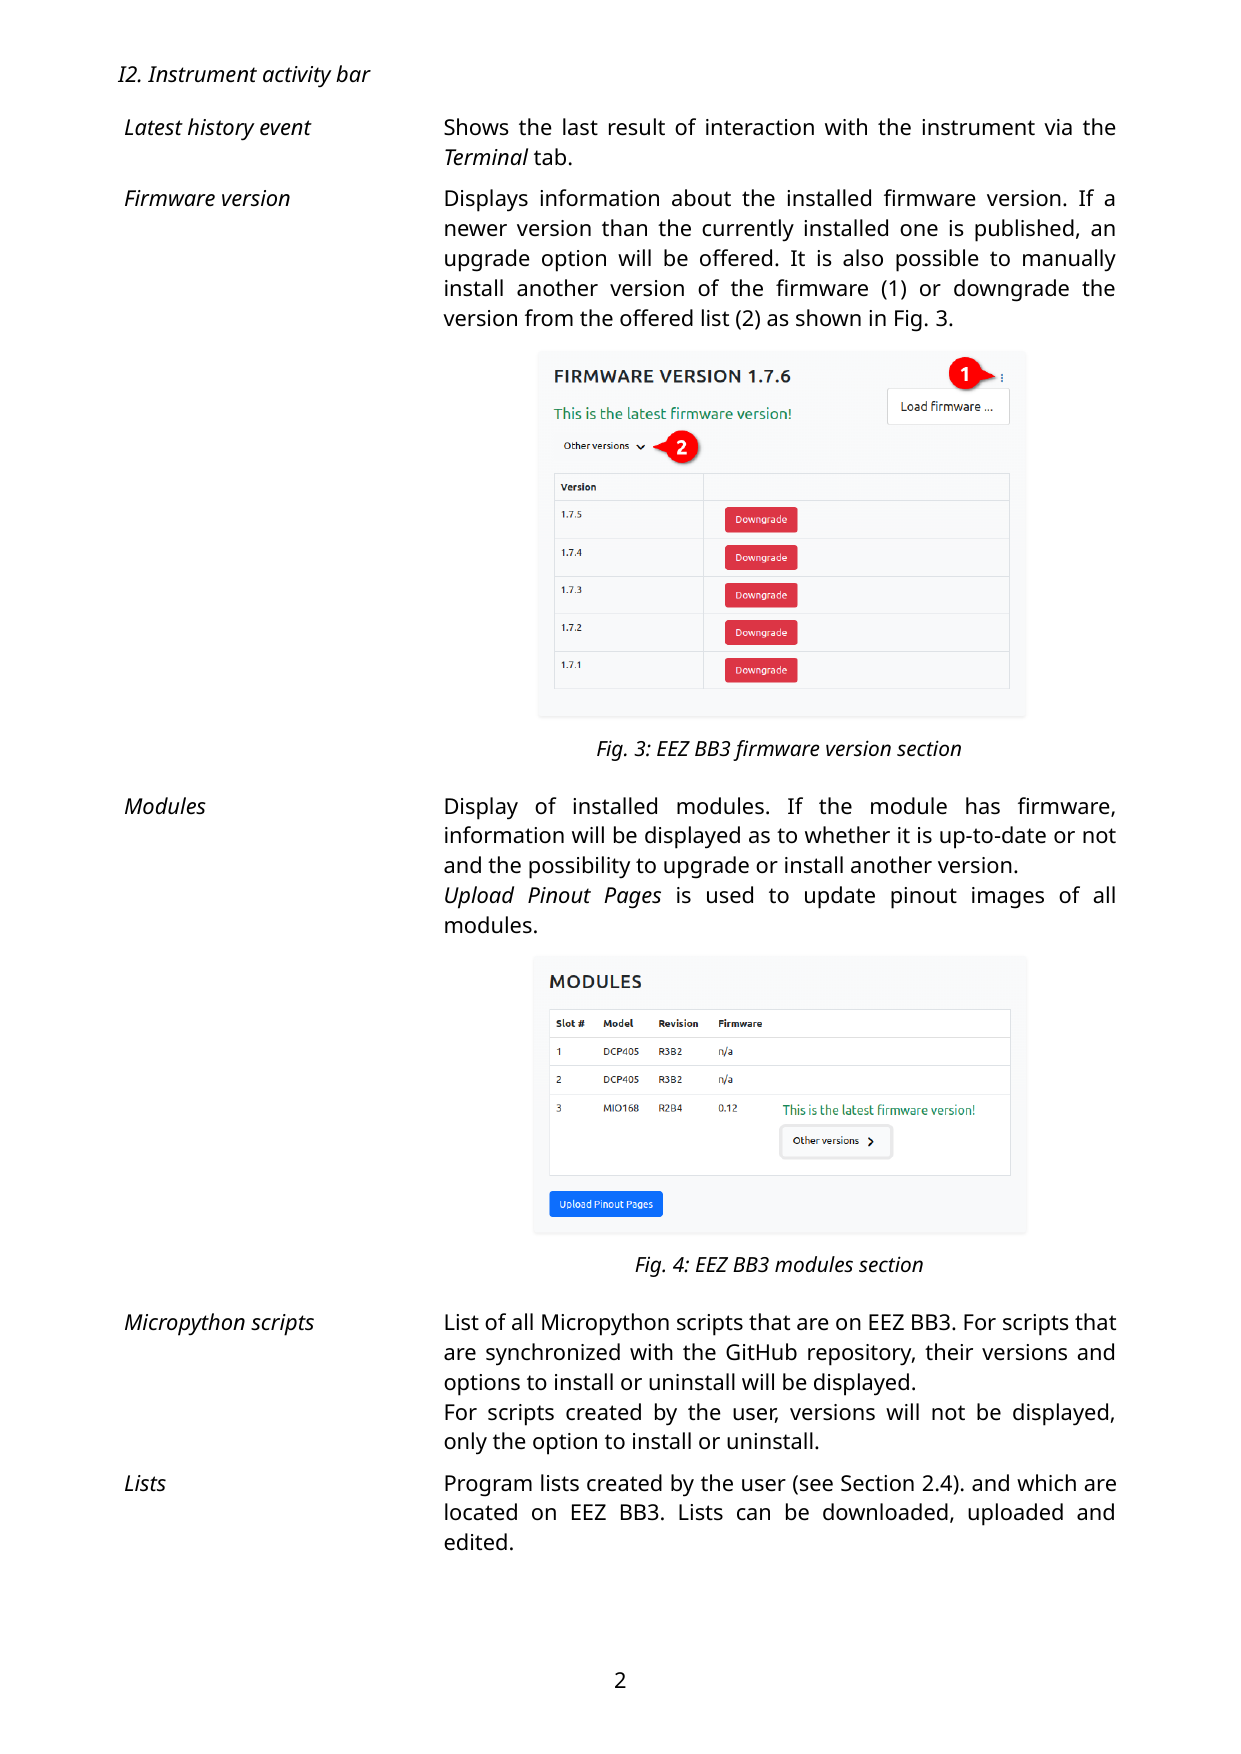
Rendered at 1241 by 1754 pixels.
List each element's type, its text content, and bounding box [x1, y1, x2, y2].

table_cell Firmware version [118, 178, 438, 338]
table_cell Display of installed modules. If the module has firmware, information will be displayed as to whether it is up-to-date or not and the possibility to upgrade or install another version. Upload Pinout Pages is used to update pinout images of all modules. [438, 785, 1123, 945]
table_cell [438, 338, 1123, 785]
table_cell Shows the last result of interaction with the instrument via the Terminal tab. [438, 107, 1123, 178]
table_cell [118, 338, 438, 785]
table_cell Modules [118, 785, 438, 945]
table_cell [438, 1239, 1123, 1301]
table_cell List of all Micropython scripts that are on EEZ BB3. For scripts that are synchronized with the GitHub repository, their versions and options to install or uninstall will be displayed. For scripts created by the user, versions will not be displayed, only the option to install or uninstall. [438, 1301, 1123, 1462]
table_cell Lists [118, 1462, 438, 1580]
table_cell Micropython scripts [118, 1301, 438, 1462]
picture [529, 951, 1032, 1239]
table_cell [438, 945, 1123, 1238]
table_cell [118, 945, 438, 1301]
table_cell Latest history event [118, 107, 438, 178]
table_cell Program lists created by the user (see Section 2.4.). and which are located on EEZ BB3. Lists can be downloaded, uploaded and edited. [438, 1462, 1123, 1580]
picture [529, 343, 1032, 722]
table_cell Displays information about the installed firmware version. If a newer version than the currently installed one is published, an upgrade option will be offered. It is also possible to manually install another version of the firmware (1) or downgrade the version from the offered list (2) as shown in Fig. 3. [438, 178, 1123, 338]
